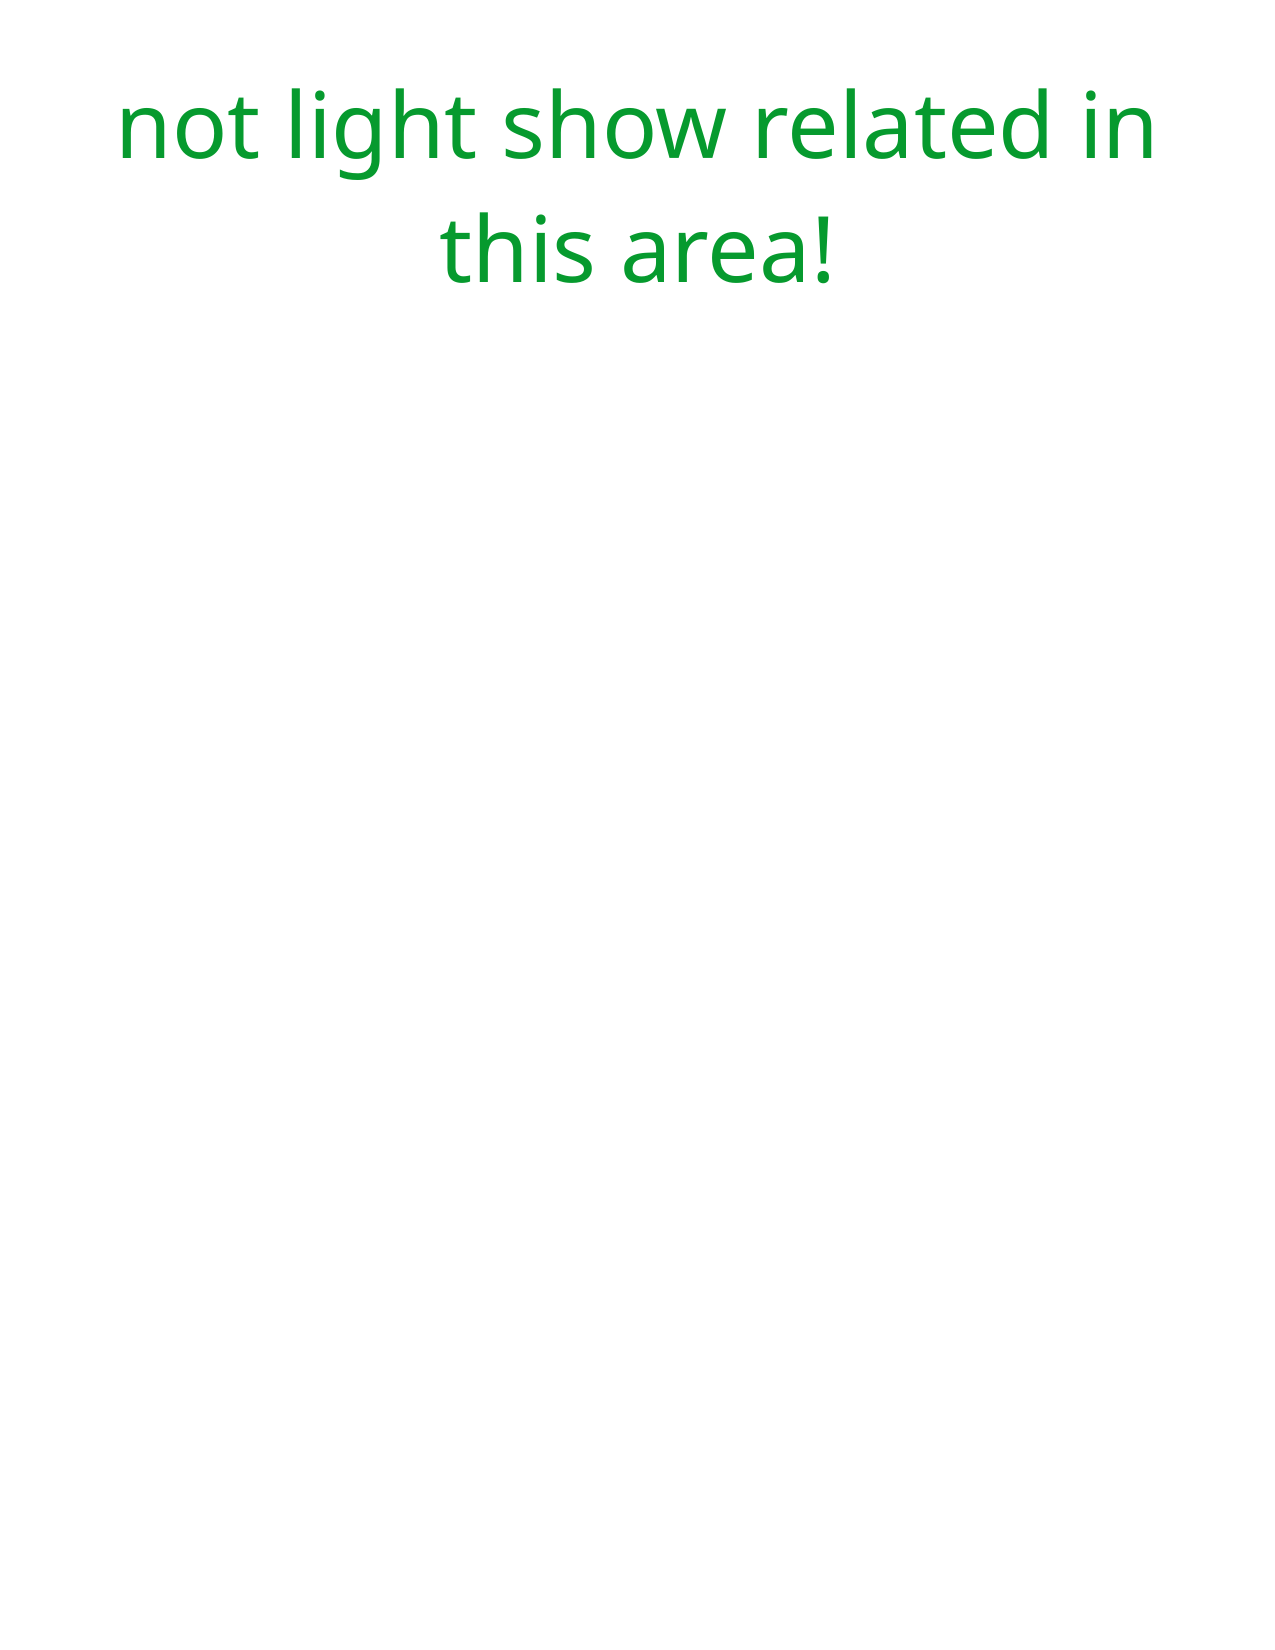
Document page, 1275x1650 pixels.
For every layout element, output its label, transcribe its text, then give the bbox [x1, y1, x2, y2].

text not light show related in this area! [60, 60, 1215, 310]
